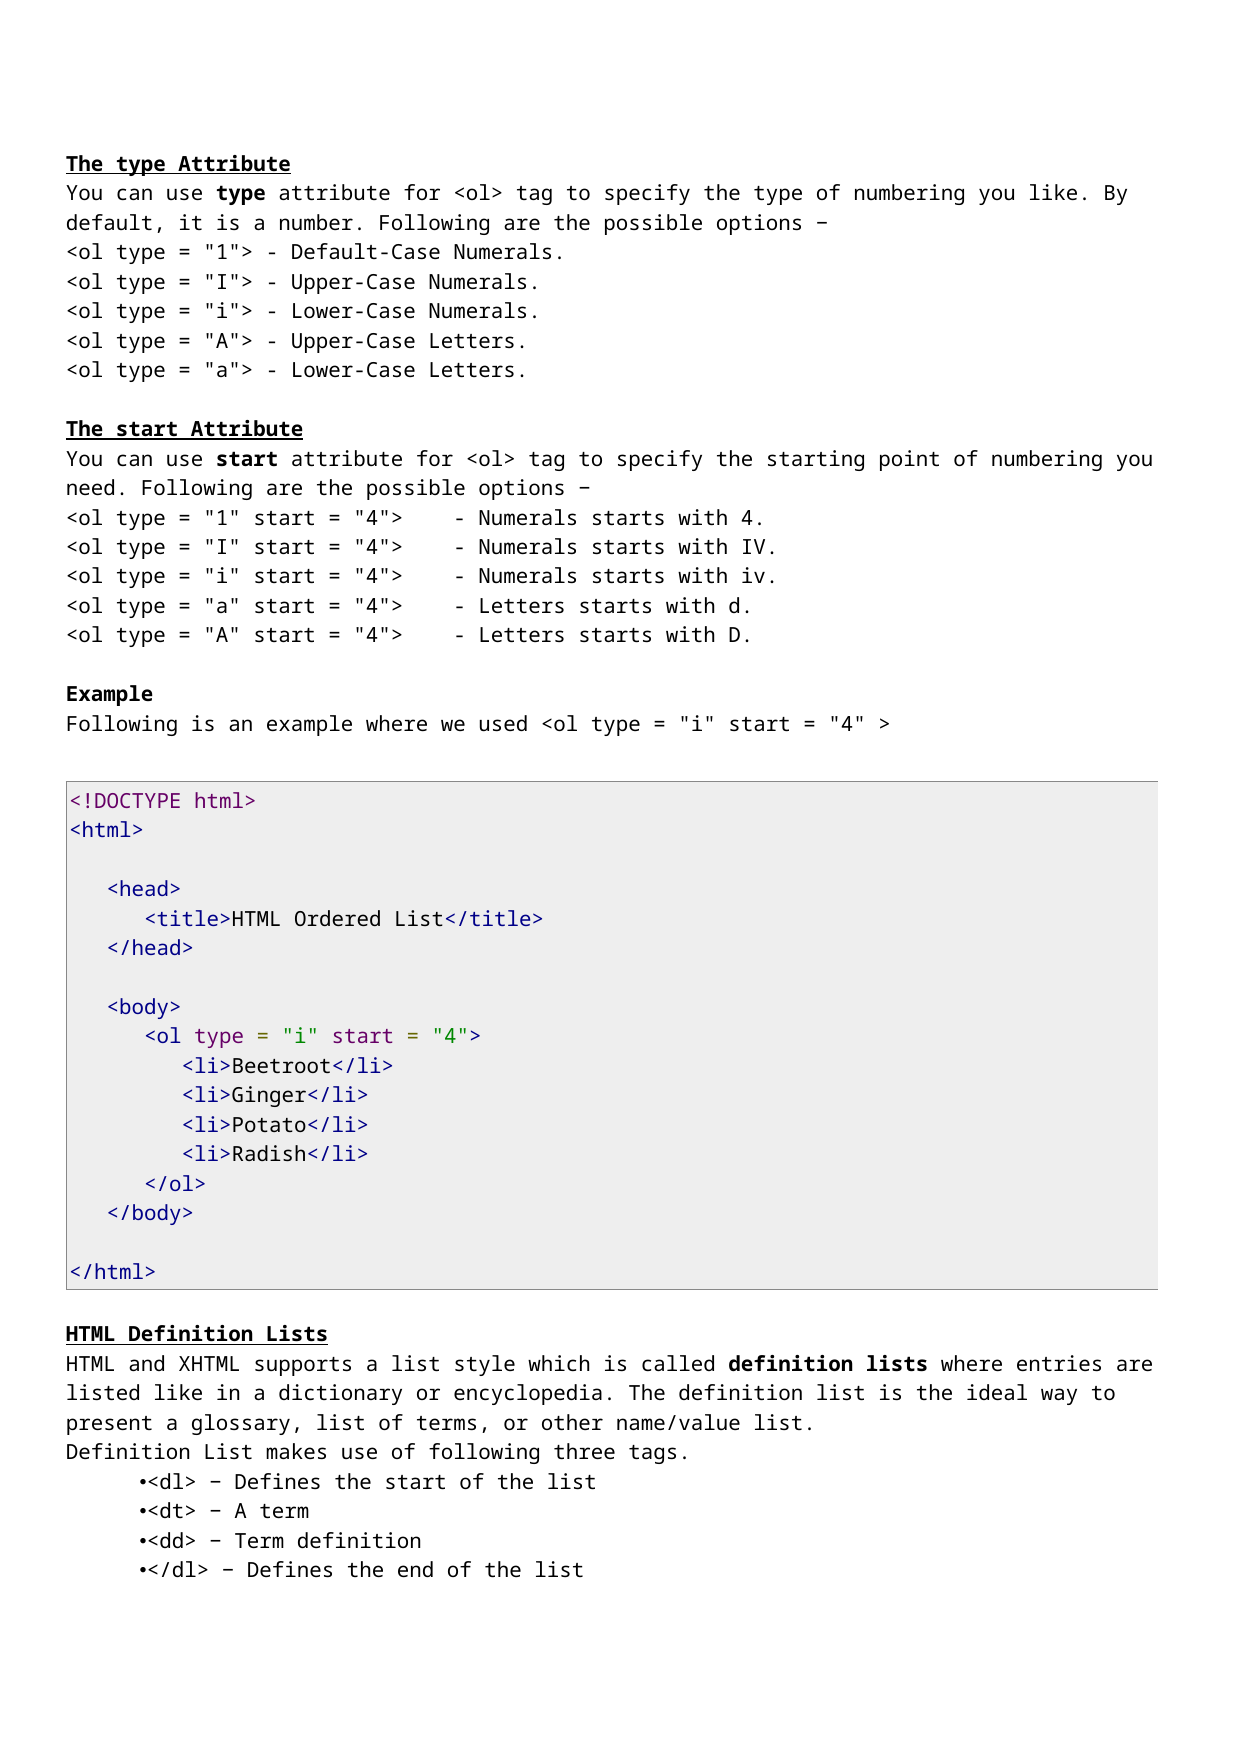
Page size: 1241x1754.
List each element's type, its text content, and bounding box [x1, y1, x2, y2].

text <ol type = "I"> - Upper-Case Numerals. [66, 266, 1158, 295]
subtitle Example [66, 678, 1158, 708]
text <ol type = "A"> - Upper-Case Letters. [66, 324, 1158, 354]
text <ol type = "a"> - Lower-Case Letters. [66, 354, 1158, 383]
text Live Demo [66, 737, 1127, 767]
text <li>Radish</li> [67, 1135, 1158, 1164]
text <ol type = "1" start = "4"> - Numerals starts with 4. [66, 501, 1158, 531]
text <li>Beetroot</li> [67, 1047, 1158, 1076]
text You can use start attribute for <ol> tag to specify the starting point of numbering you need. Following are the possible options − [66, 442, 1158, 501]
list <dl> − Defines the start of the list [66, 1466, 1158, 1495]
text <li>Potato</li> [67, 1106, 1158, 1135]
subtitle The start Attribute [66, 413, 1158, 442]
text Definition List makes use of following three tags. [66, 1436, 1158, 1466]
text <body> [67, 988, 1158, 1017]
subtitle The type Attribute [66, 148, 1158, 177]
text </head> [67, 929, 1158, 958]
text <ol type = "i" start = "4"> - Numerals starts with iv. [66, 560, 1158, 590]
text </ol> [67, 1164, 1158, 1194]
text </body> [67, 1194, 1158, 1223]
text </html> [67, 1253, 1158, 1289]
text <html> [67, 811, 1158, 840]
text <ol type = "I" start = "4"> - Numerals starts with IV. [66, 531, 1158, 560]
text <title>HTML Ordered List</title> [67, 899, 1158, 929]
text <ol type = "A" start = "4"> - Letters starts with D. [66, 619, 1158, 649]
text <head> [67, 870, 1158, 899]
text <ol type = "a" start = "4"> - Letters starts with d. [66, 590, 1158, 619]
text <!DOCTYPE html> [67, 782, 1158, 811]
subtitle HTML Definition Lists [66, 1318, 1158, 1348]
text <ol type = "1"> - Default-Case Numerals. [66, 236, 1158, 266]
list <dd> − Term definition [66, 1525, 1158, 1554]
list <dt> − A term [66, 1495, 1158, 1525]
text <ol type = "i"> - Lower-Case Numerals. [66, 295, 1158, 324]
text Following is an example where we used <ol type = "i" start = "4" > [66, 708, 1158, 737]
text <ol type = "i" start = "4"> [67, 1017, 1158, 1047]
text HTML and XHTML supports a list style which is called definition lists where entries are listed like in a dictionary or encyclopedia. The definition list is the ideal way to present a glossary, list of terms, or other name/value list. [66, 1348, 1158, 1436]
text You can use type attribute for <ol> tag to specify the type of numbering you like. By default, it is a number. Following are the possible options − [66, 177, 1158, 236]
text <li>Ginger</li> [67, 1076, 1158, 1106]
list </dl> − Defines the end of the list [66, 1554, 1158, 1584]
